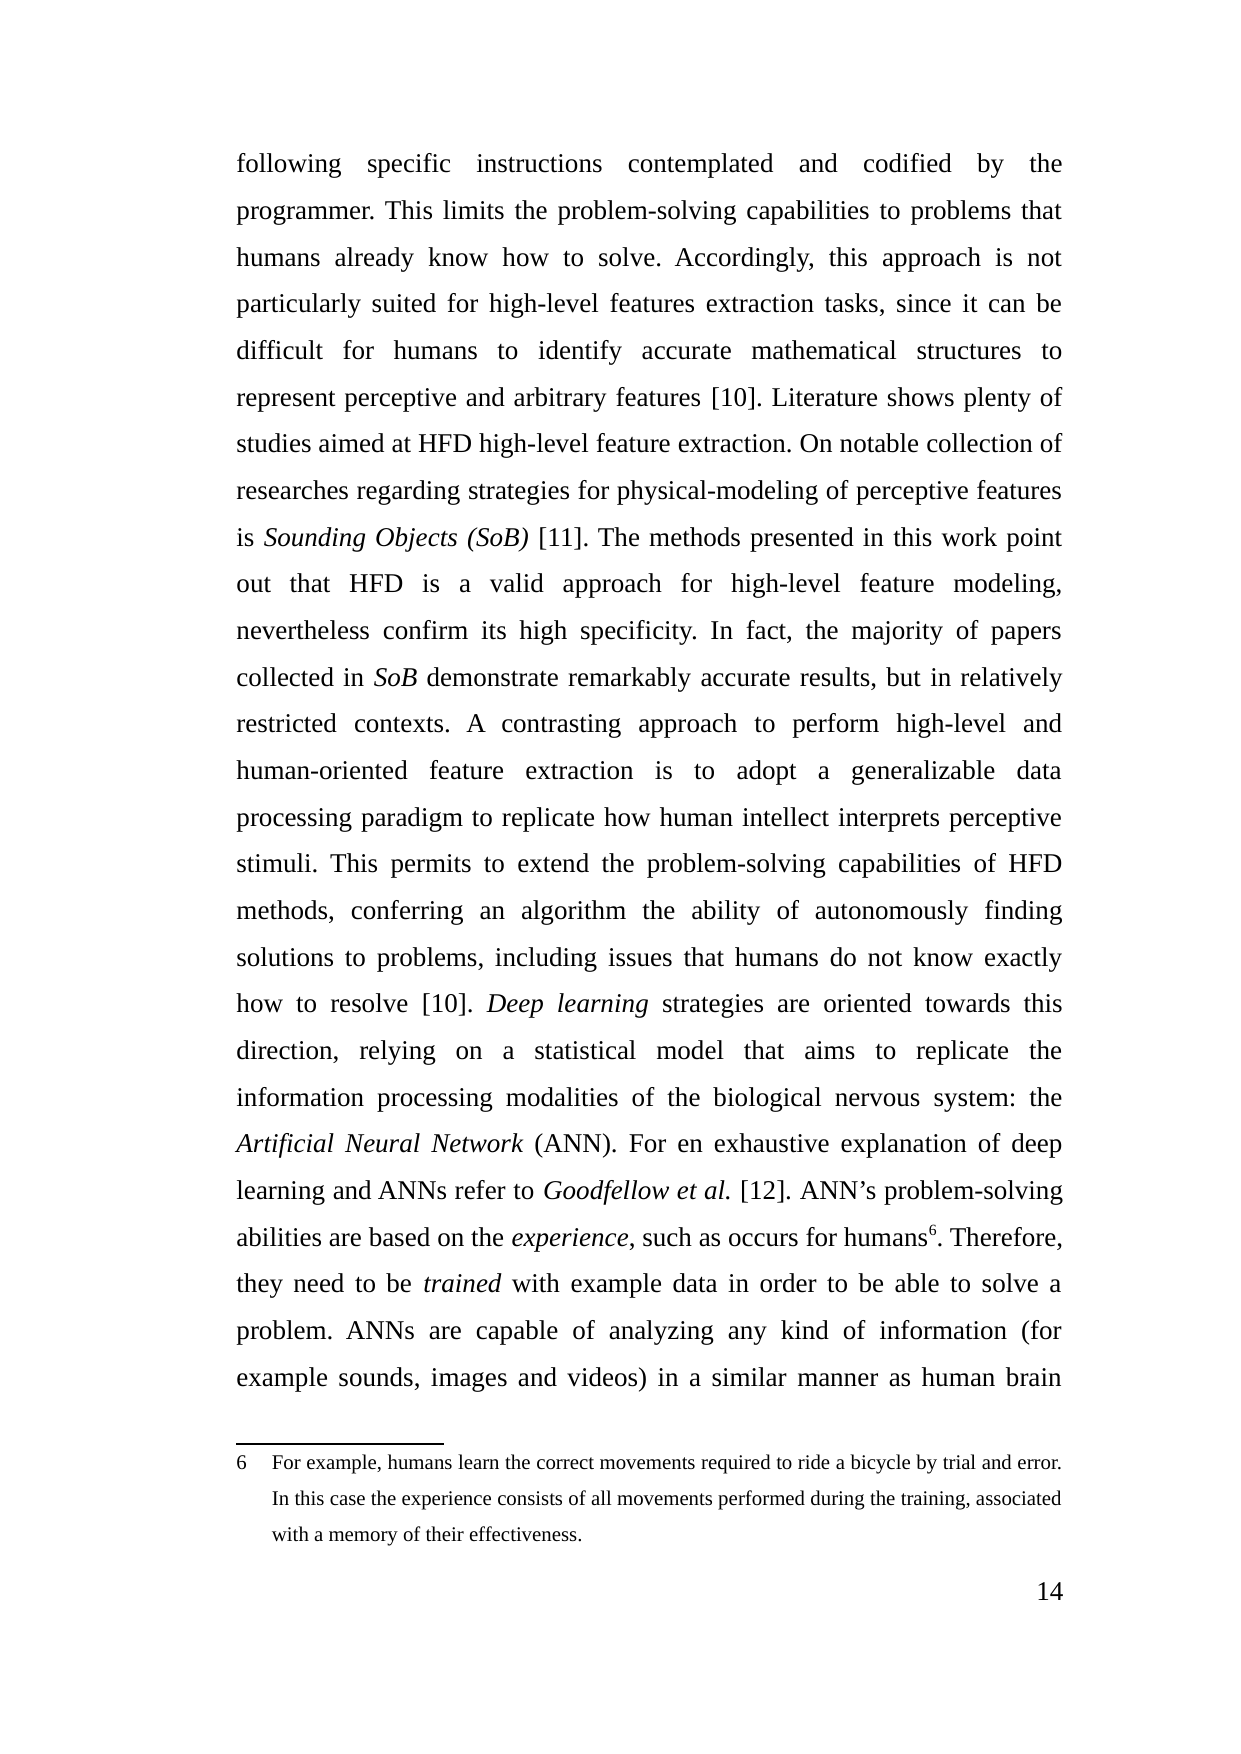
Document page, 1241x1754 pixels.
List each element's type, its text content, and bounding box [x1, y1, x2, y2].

text following specific instructions contemplated and codified by the programmer. This limits the problem-solving capabilities to problems that humans already know how to solve. Accordingly, this approach is not particularly suited for high-level features extraction tasks, since it can be difficult for humans to identify accurate mathematical structures to represent perceptive and arbitrary features [10]. Literature shows plenty of studies aimed at HFD high-level feature extraction. On notable collection of researches regarding strategies for physical-modeling of perceptive features is Sounding Objects (SoB) [11]. The methods presented in this work point out that HFD is a valid approach for high-level feature modeling, nevertheless confirm its high specificity. In fact, the majority of papers collected in SoB demonstrate remarkably accurate results, but in relatively restricted contexts. A contrasting approach to perform high-level and human-oriented feature extraction is to adopt a generalizable data processing paradigm to replicate how human intellect interprets perceptive stimuli. This permits to extend the problem-solving capabilities of HFD methods, conferring an algorithm the ability of autonomously finding solutions to problems, including issues that humans do not know exactly how to resolve [10]. Deep learning strategies are oriented towards this direction, relying on a statistical model that aims to replicate the information processing modalities of the biological nervous system: the Artificial Neural Network (ANN). For en exhaustive explanation of deep learning and ANNs refer to Goodfellow et al. [12]. ANN’s problem-solving abilities are based on the experience, such as occurs for humans. Therefore, they need to be trained with example data in order to be able to solve a problem. ANNs are capable of analyzing any kind of information (for example sounds, images and videos) in a similar manner as human brain [236, 148, 1063, 1392]
text For example, humans learn the correct movements required to ride a bicycle by trial and error. In this case the experience consists of all movements performed during the training, associated with a memory of their effectiveness. [236, 1449, 1063, 1546]
